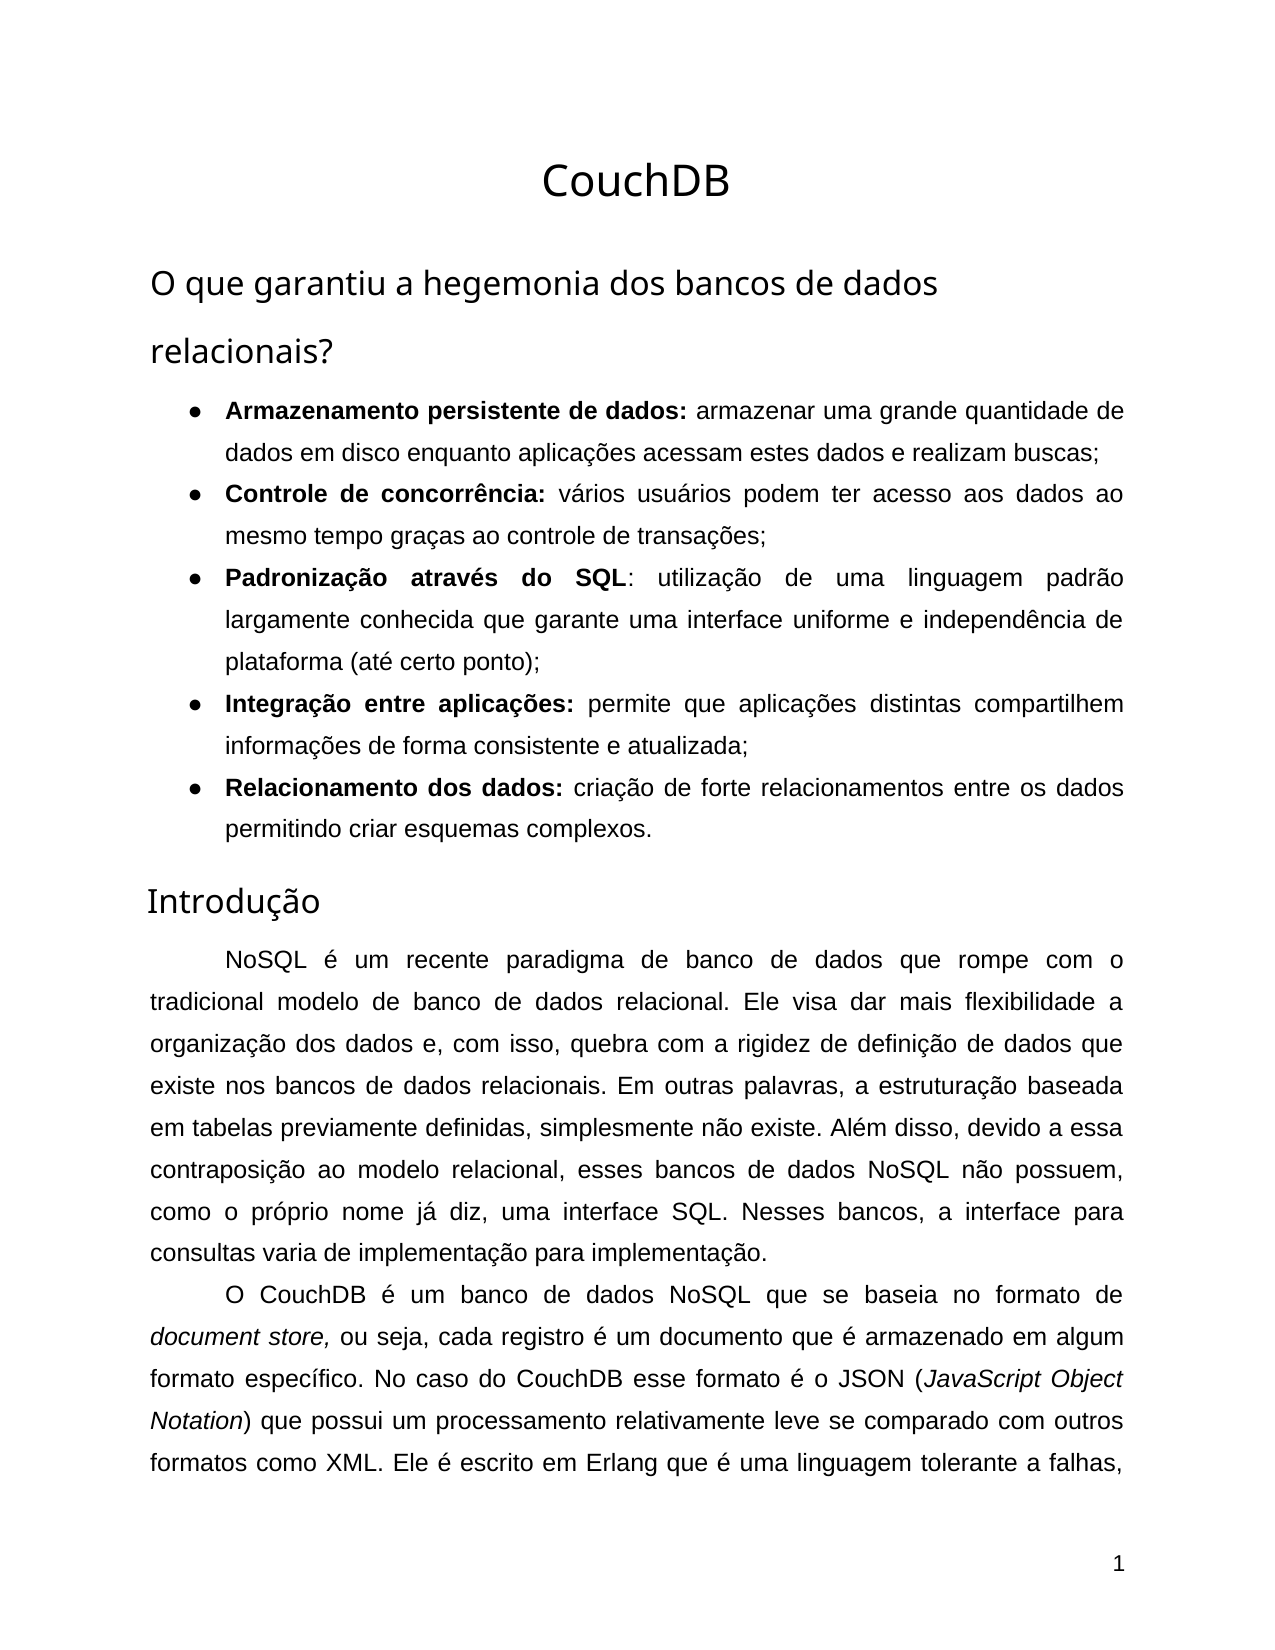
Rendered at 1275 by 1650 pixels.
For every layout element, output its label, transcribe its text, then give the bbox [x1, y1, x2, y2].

subtitle Introdução [147, 878, 1125, 923]
text O CouchDB é um banco de dados NoSQL que se baseia no formato de document store, ou seja, cada registro é um documento que é armazenado em algum formato específico. No caso do CouchDB esse formato é o JSON (JavaScript Object Notation) que possui um processamento relativamente leve se comparado com outros formatos como XML. Ele é escrito em Erlang que é uma linguagem tolerante a falhas, [150, 1281, 1125, 1476]
list Integração entre aplicações: permite que aplicações distintas compartilhem informações de forma consistente e atualizada; [187, 689, 1125, 759]
list Controle de concorrência: vários usuários podem ter acesso aos dados ao mesmo tempo graças ao controle de transações; [187, 480, 1125, 550]
list Relacionamento dos dados: criação de forte relacionamentos entre os dados permitindo criar esquemas complexos. [187, 773, 1125, 843]
list Armazenamento persistente de dados: armazenar uma grande quantidade de dados em disco enquanto aplicações acessam estes dados e realizam buscas; [187, 396, 1125, 466]
text NoSQL é um recente paradigma de banco de dados que rompe com o tradicional modelo de banco de dados relacional. Ele visa dar mais flexibilidade a organização dos dados e, com isso, quebra com a rigidez de definição de dados que existe nos bancos de dados relacionais. Em outras palavras, a estruturação baseada em tabelas previamente definidas, simplesmente não existe. Além disso, devido a essa contraposição ao modelo relacional, esses bancos de dados NoSQL não possuem, como o próprio nome já diz, uma interface SQL. Nesses bancos, a interface para consultas varia de implementação para implementação. [150, 946, 1125, 1267]
title CouchDB [147, 150, 1125, 209]
subtitle O que garantiu a hegemonia dos bancos de dados relacionais? [150, 260, 1125, 374]
list Padronização através do SQL: utilização de uma linguagem padrão largamente conhecida que garante uma interface uniforme e independência de plataforma (até certo ponto); [187, 564, 1125, 676]
